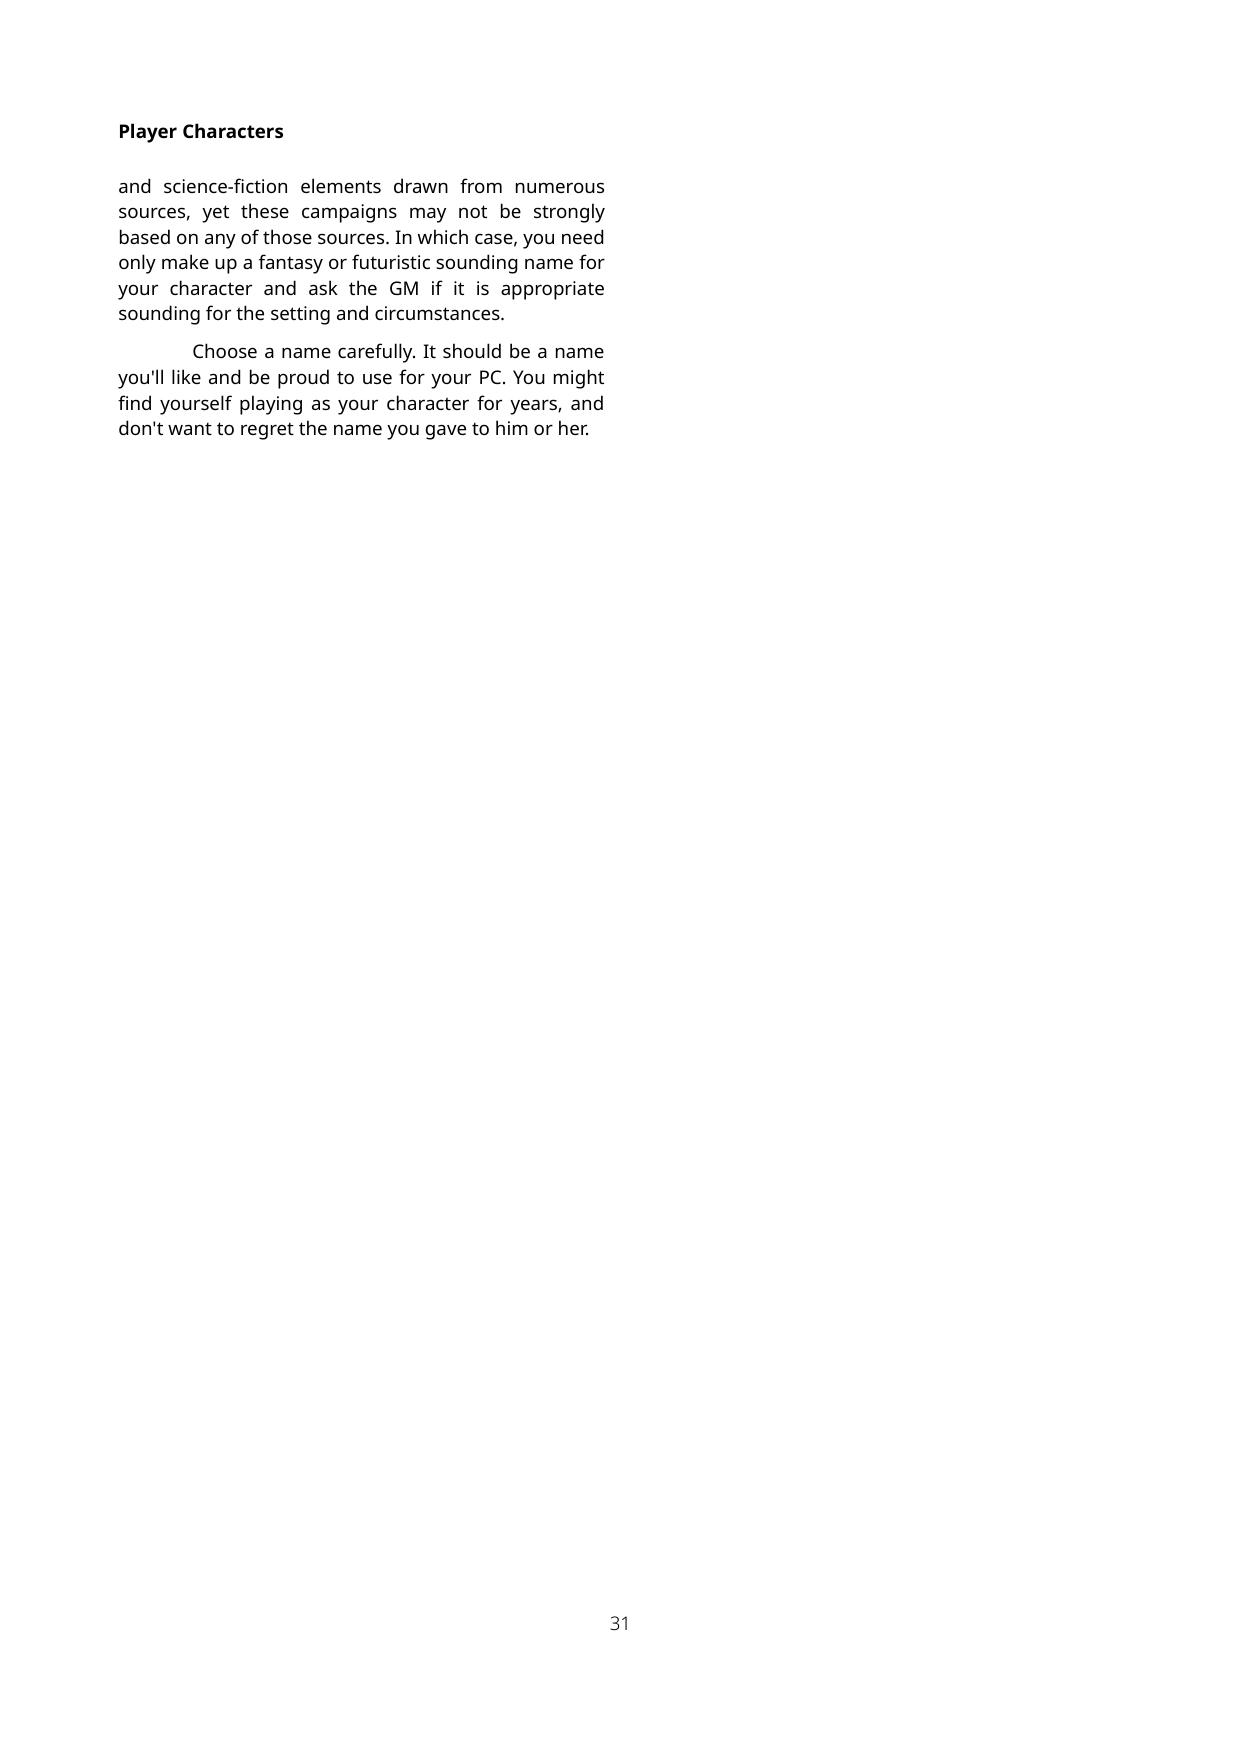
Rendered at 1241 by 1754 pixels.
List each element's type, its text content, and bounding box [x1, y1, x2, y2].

text and science-fiction elements drawn from numerous sources, yet these campaigns may not be strongly based on any of those sources. In which case, you need only make up a fantasy or futuristic sounding name for your character and ask the GM if it is appropriate sounding for the setting and circumstances. [118, 173, 605, 326]
text Choose a name carefully. It should be a name you'll like and be proud to use for your PC. You might find yourself playing as your character for years, and don't want to regret the name you gave to him or her. [118, 339, 605, 441]
